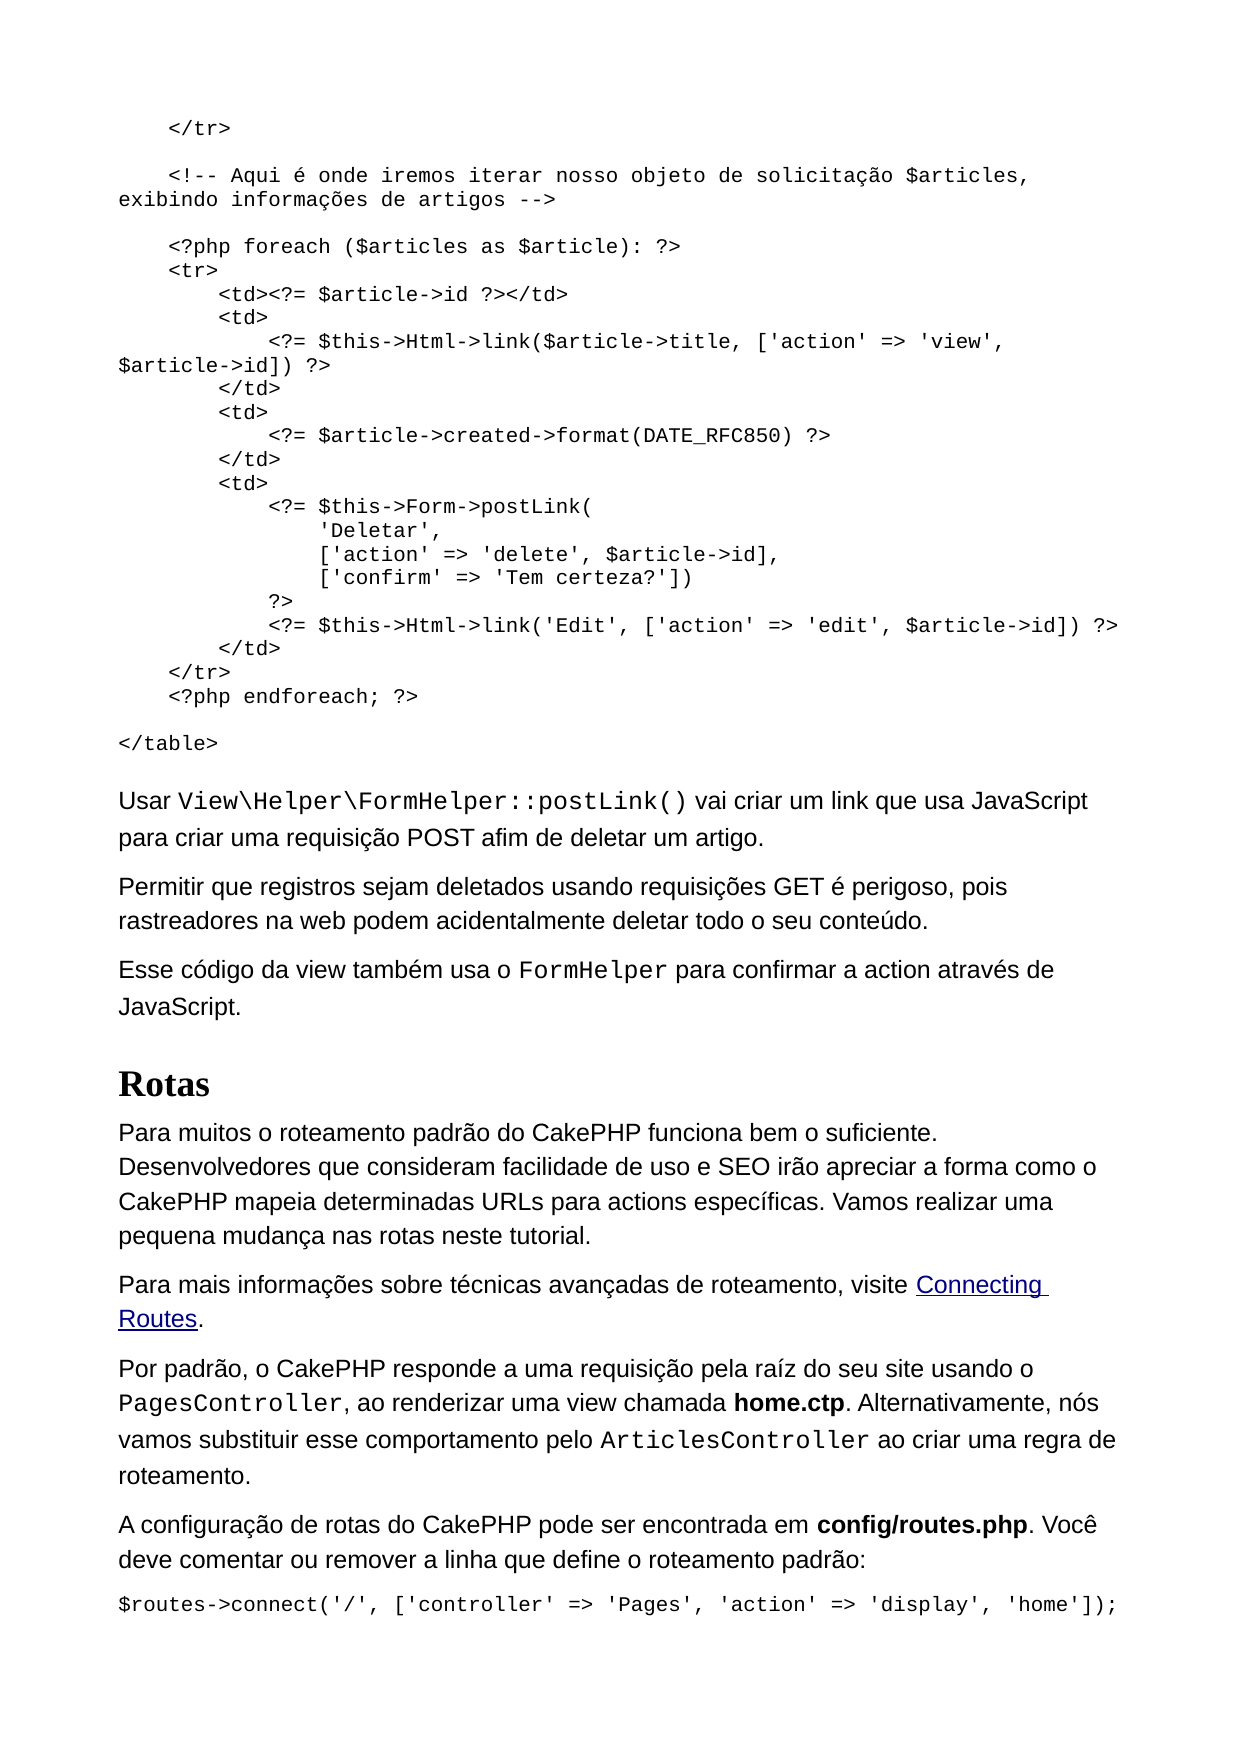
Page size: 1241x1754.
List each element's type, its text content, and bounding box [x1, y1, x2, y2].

text Para muitos o roteamento padrão do CakePHP funciona bem o suficiente. Desenvolvedores que consideram facilidade de uso e SEO irão apreciar a forma como o CakePHP mapeia determinadas URLs para actions específicas. Vamos realizar uma pequena mudança nas rotas neste tutorial. [118, 1117, 1122, 1250]
text <!-- Aqui é onde iremos iterar nosso objeto de solicitação $articles, exibindo informações de artigos --> [118, 165, 1122, 213]
text </table> [118, 733, 1122, 757]
text ?> [118, 591, 1122, 615]
text <td><?= $article->id ?></td> [118, 284, 1122, 307]
text <?= $article->created->format(DATE_RFC850) ?> [118, 426, 1122, 449]
text </td> [118, 449, 1122, 473]
text A configuração de rotas do CakePHP pode ser encontrada em config/routes.php. Você deve comentar ou remover a linha que define o roteamento padrão: [118, 1510, 1122, 1574]
text ['confirm' => 'Tem certeza?']) [118, 567, 1122, 591]
text Esse código da view também usa o FormHelper para confirmar a action através de JavaScript. [118, 955, 1122, 1021]
text <?php endforeach; ?> [118, 686, 1122, 709]
text </tr> [118, 662, 1122, 686]
text <?= $this->Html->link($article->title, ['action' => 'view', $article->id]) ?> [118, 331, 1122, 378]
text <?php foreach ($articles as $article): ?> [118, 236, 1122, 260]
text <td> [118, 307, 1122, 331]
text 'Deletar', [118, 520, 1122, 544]
text $routes->connect('/', ['controller' => 'Pages', 'action' => 'display', 'home']); [118, 1594, 1122, 1618]
text <td> [118, 473, 1122, 496]
text </td> [118, 378, 1122, 402]
text Usar View\Helper\FormHelper::postLink() vai criar um link que usa JavaScript para criar uma requisição POST afim de deletar um artigo. [118, 786, 1122, 851]
text </td> [118, 638, 1122, 662]
text <td> [118, 402, 1122, 426]
text Por padrão, o CakePHP responde a uma requisição pela raíz do seu site usando o PagesController, ao renderizar uma view chamada home.ctp. Alternativamente, nós vamos substituir esse comportamento pelo ArticlesController ao criar uma regra de roteamento. [118, 1353, 1122, 1490]
text </tr> [118, 118, 1122, 142]
text <?= $this->Html->link('Edit', ['action' => 'edit', $article->id]) ?> [118, 615, 1122, 638]
text Permitir que registros sejam deletados usando requisições GET é perigoso, pois rastreadores na web podem acidentalmente deletar todo o seu conteúdo. [118, 872, 1122, 935]
subtitle Rotas [118, 1062, 1122, 1105]
text <tr> [118, 260, 1122, 284]
text Para mais informações sobre técnicas avançadas de roteamento, visite Connecting Routes. [118, 1270, 1122, 1333]
text ['action' => 'delete', $article->id], [118, 544, 1122, 567]
text <?= $this->Form->postLink( [118, 496, 1122, 520]
